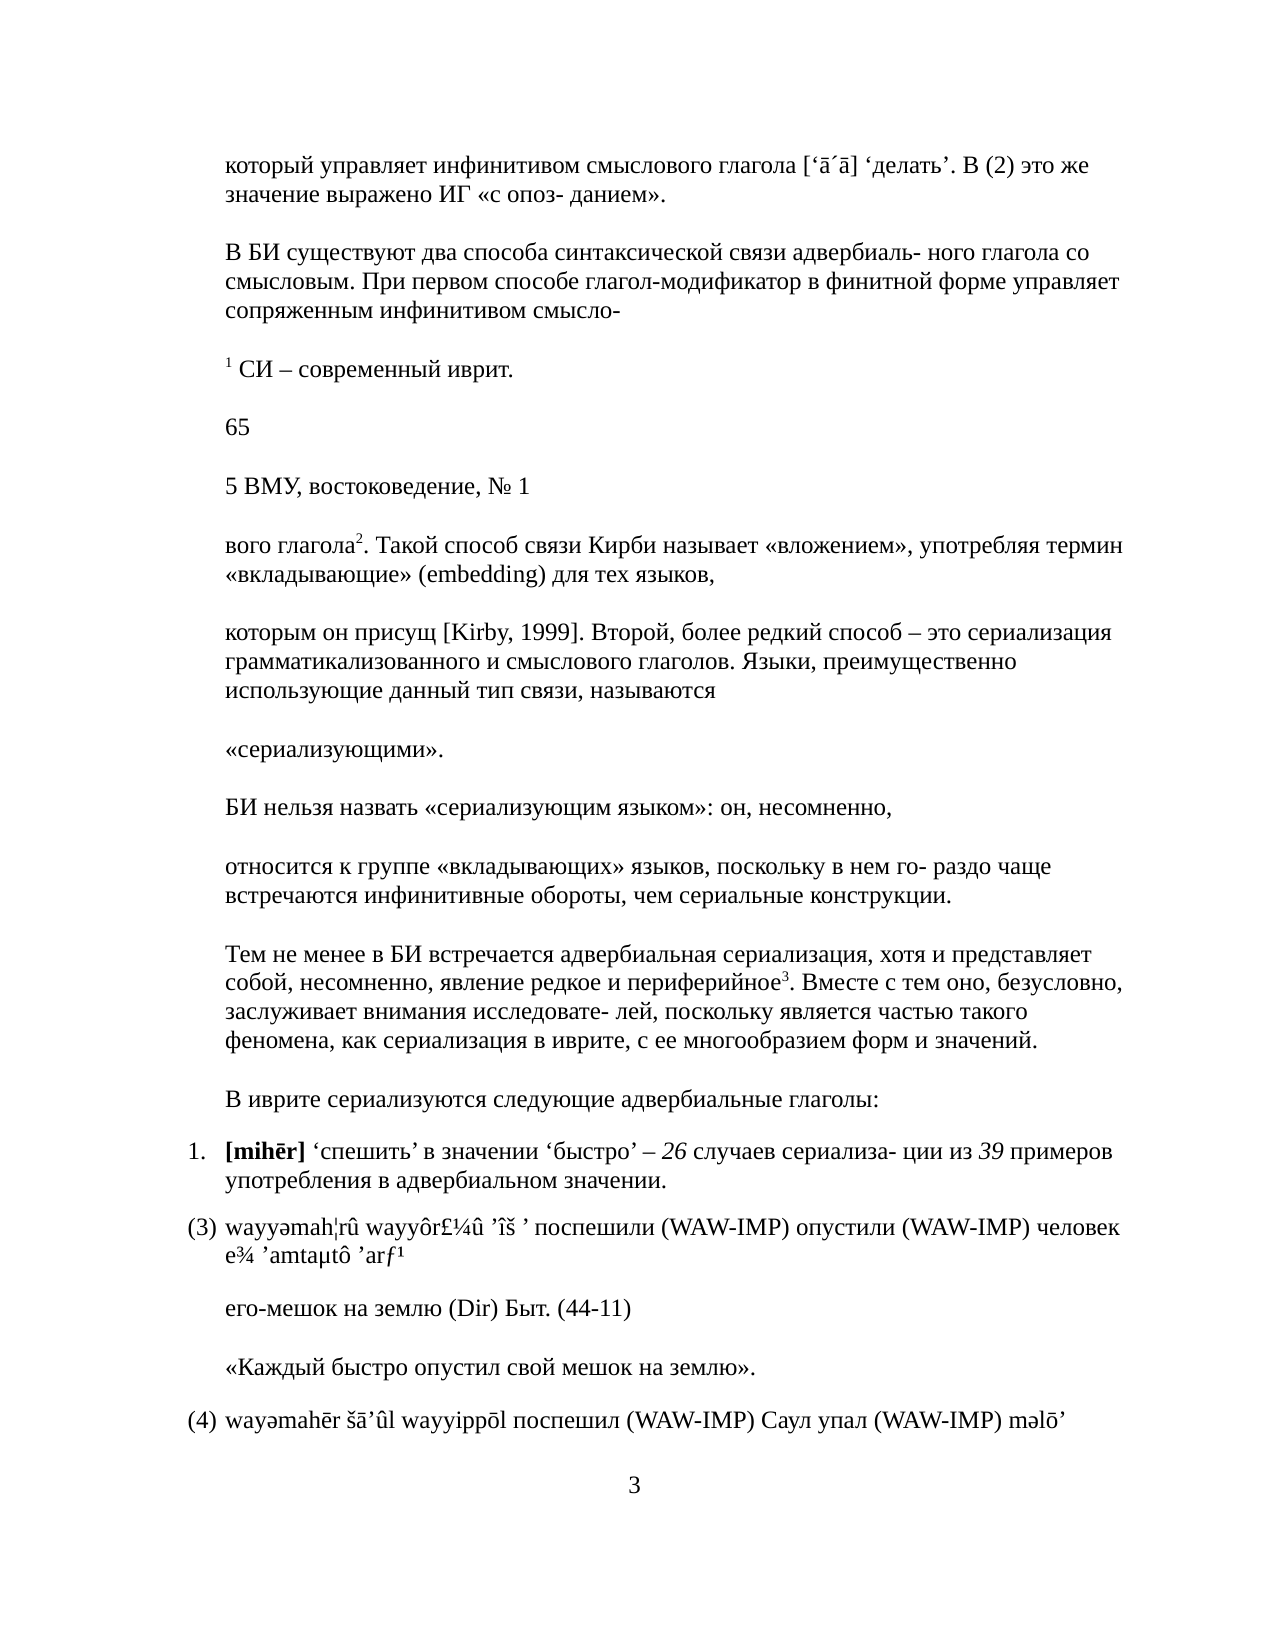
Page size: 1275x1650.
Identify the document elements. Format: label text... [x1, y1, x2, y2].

text относится к группе «вкладывающих» языков, поскольку в нем го- раздо чаще встречаются инфинитивные обороты, чем сериальные конструкции. [225, 851, 1125, 909]
text 5 ВМУ, востоковедение, № 1 [225, 471, 1125, 500]
text которым он присущ [Kirby, 1999]. Второй, более редкий способ – это сериализация грамматикализованного и смыслового глаголов. Языки, преимущественно использующие данный тип связи, называются [225, 617, 1125, 704]
text его-мешок на землю (Dir) Быт. (44-11) [225, 1293, 1125, 1322]
text который управляет инфинитивом смыслового глагола [‘ā´ā] ‘делать’. В (2) это же значение выражено ИГ «с опоз- данием». [225, 150, 1125, 207]
text Тем не менее в БИ встречается адвербиальная сериализация, хотя и представляет собой, несомненно, явление редкое и периферийное3. Вместе с тем оно, безусловно, заслуживает внимания исследовате- лей, поскольку является частью такого феномена, как сериализация в иврите, с ее многообразием форм и значений. [225, 939, 1125, 1054]
list wayyəmah¦rû wayyôr£¼û ’îš ’ поспешили (WAW-IMP) опустили (WAW-IMP) человек e¾ ’amtaμtô ’arƒ¹ [187, 1212, 1125, 1269]
text 65 [225, 412, 1125, 441]
list wayəmahēr šā’ûl wayyippōl поспешил (WAW-IMP) Саул упал (WAW-IMP) məlō’ [187, 1405, 1125, 1433]
text БИ нельзя назвать «сериализующим языком»: он, несомненно, [225, 792, 1125, 821]
text «Каждый быстро опустил свой мешок на землю». [225, 1352, 1125, 1381]
list [mihēr] ‘спешить’ в значении ‘быстро’ – 26 случаев сериализа- ции из 39 примеров употребления в адвербиальном значении. [187, 1136, 1125, 1194]
text «сериализующими». [225, 734, 1125, 762]
text В БИ существуют два способа синтаксической связи адвербиаль- ного глагола со смысловым. При первом способе глагол-модификатор в финитной форме управляет сопряженным инфинитивом смысло- [225, 237, 1125, 324]
text вого глагола2. Такой способ связи Кирби называет «вложением», употребляя термин «вкладывающие» (embedding) для тех языков, [225, 530, 1125, 587]
text В иврите сериализуются следующие адвербиальные глаголы: [225, 1084, 1125, 1112]
text 1 СИ – современный иврит. [225, 354, 1125, 382]
